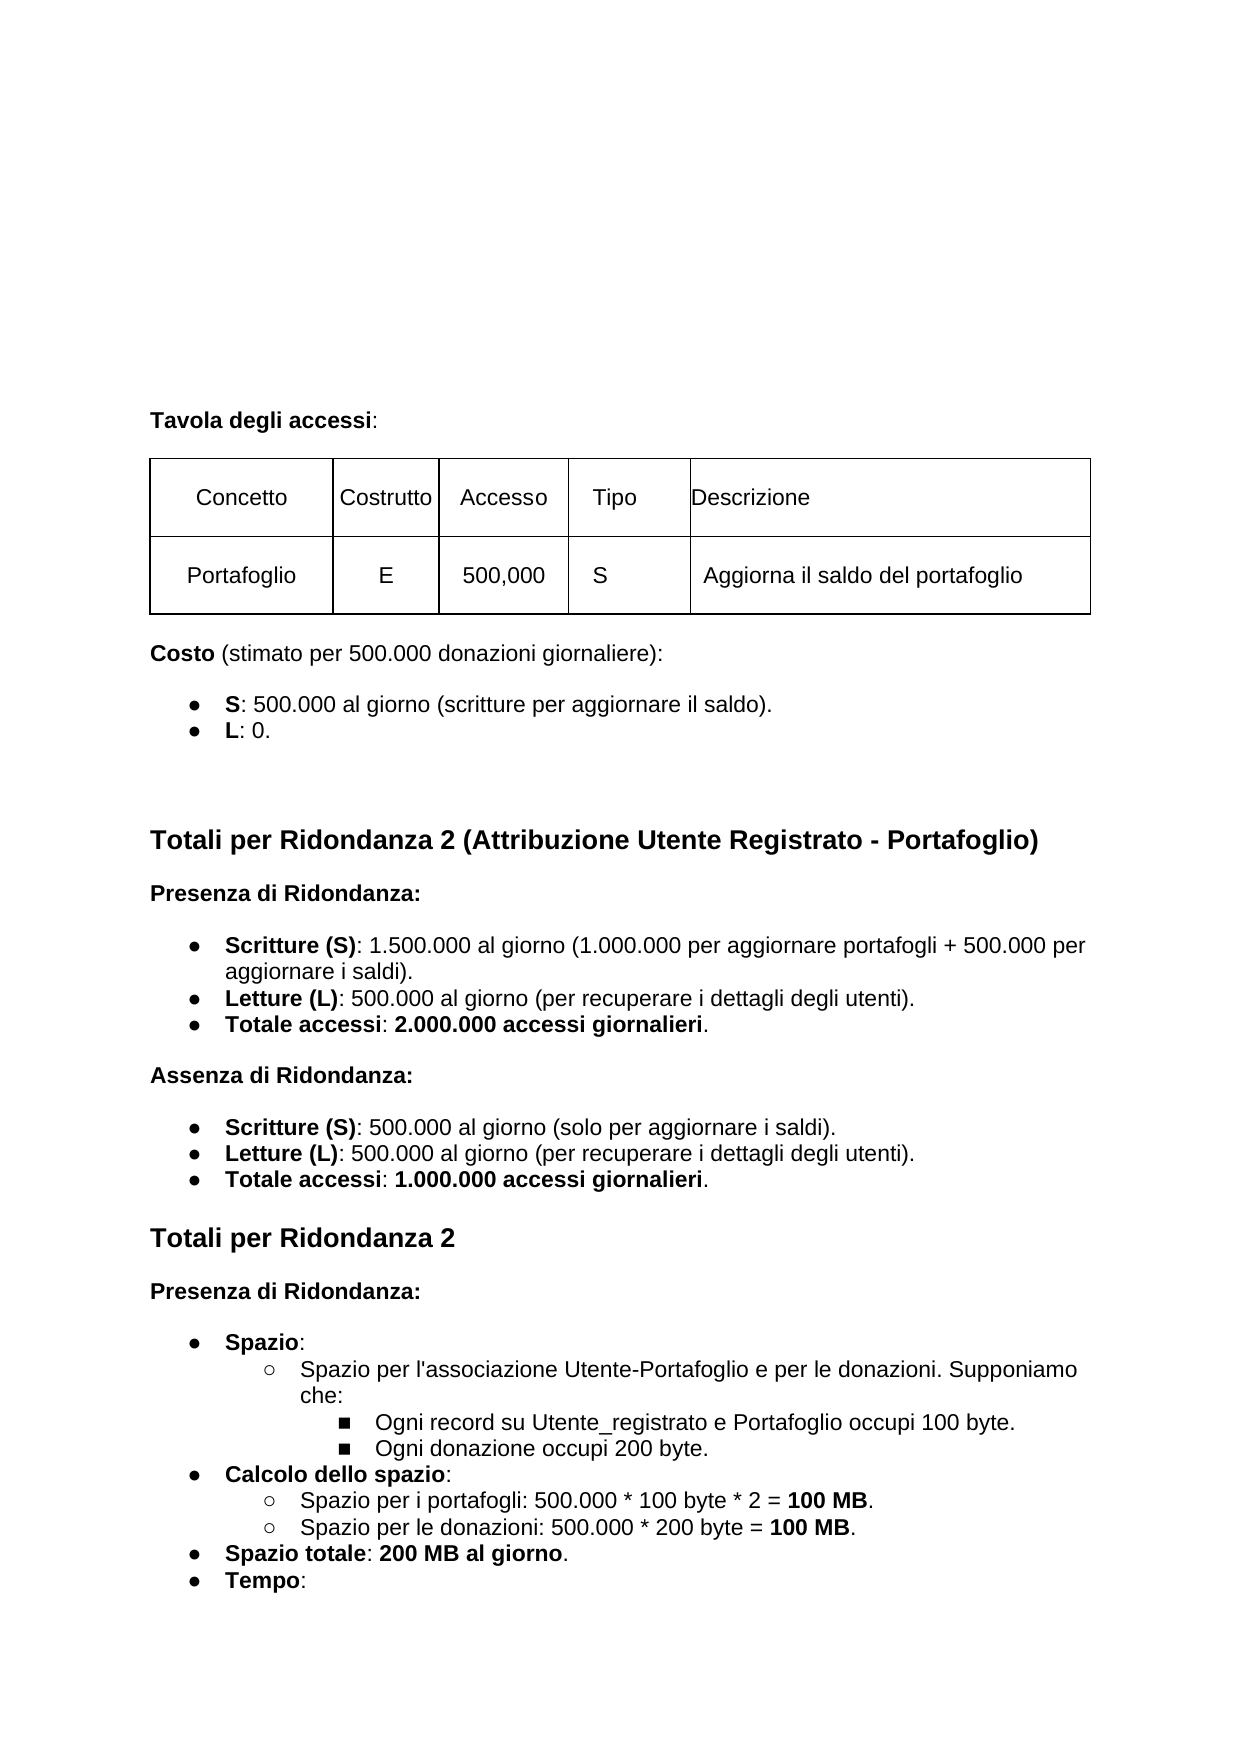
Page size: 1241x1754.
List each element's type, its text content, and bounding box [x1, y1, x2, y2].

text Tavola degli accessi: [150, 407, 1090, 433]
subtitle Presenza di Ridondanza: [150, 1278, 1090, 1304]
list S: 500.000 al giorno (scritture per aggiornare il saldo). [187, 691, 1090, 717]
list Spazio totale: 200 MB al giorno. [187, 1540, 1090, 1567]
subtitle Assenza di Ridondanza: [150, 1062, 1090, 1088]
table_cell S [569, 537, 690, 613]
text Costo (stimato per 500.000 donazioni giornaliere): [150, 639, 1090, 666]
list Ogni donazione occupi 200 byte. [337, 1435, 1090, 1461]
table_header Access o [440, 459, 568, 536]
list Scritture (S): 500.000 al giorno (solo per aggiornare i saldi). [187, 1113, 1090, 1140]
table_header Tipo [569, 459, 690, 536]
list Totale accessi: 1.000.000 accessi giornalieri. [187, 1166, 1090, 1193]
list Spazio per i portafogli: 500.000 * 100 byte * 2 = 100 MB. [262, 1487, 1090, 1514]
table_header Concetto [151, 459, 332, 536]
list Spazio per le donazioni: 500.000 * 200 byte = 100 MB. [262, 1514, 1090, 1540]
table_header Costrutto [334, 459, 438, 536]
table_cell 500,000 [440, 537, 568, 613]
list L: 0. [187, 717, 1090, 744]
subtitle Totali per Ridondanza 2 [150, 1222, 1090, 1253]
list Spazio: [187, 1329, 1090, 1356]
table_header Descrizione [691, 459, 1090, 536]
table_cell E [334, 537, 438, 613]
subtitle Presenza di Ridondanza: [150, 880, 1090, 907]
list Scritture (S): 1.500.000 al giorno (1.000.000 per aggiornare portafogli + 500.000 per aggiornare i saldi). [187, 932, 1090, 984]
list Spazio per l'associazione Utente-Portafoglio e per le donazioni. Supponiamo che: [262, 1356, 1090, 1408]
table_cell Portafoglio [151, 537, 332, 613]
list Ogni record su Utente_registrato e Portafoglio occupi 100 byte. [337, 1408, 1090, 1435]
list Calcolo dello spazio: [187, 1461, 1090, 1487]
table_cell Aggiorna il saldo del portafoglio [691, 537, 1090, 613]
subtitle Totali per Ridondanza 2 (Attribuzione Utente Registrato - Portafoglio) [150, 824, 1090, 855]
list Tempo: [187, 1567, 1090, 1593]
list Totale accessi: 2.000.000 accessi giornalieri. [187, 1011, 1090, 1037]
list Letture (L): 500.000 al giorno (per recuperare i dettagli degli utenti). [187, 1140, 1090, 1166]
list Letture (L): 500.000 al giorno (per recuperare i dettagli degli utenti). [187, 984, 1090, 1011]
